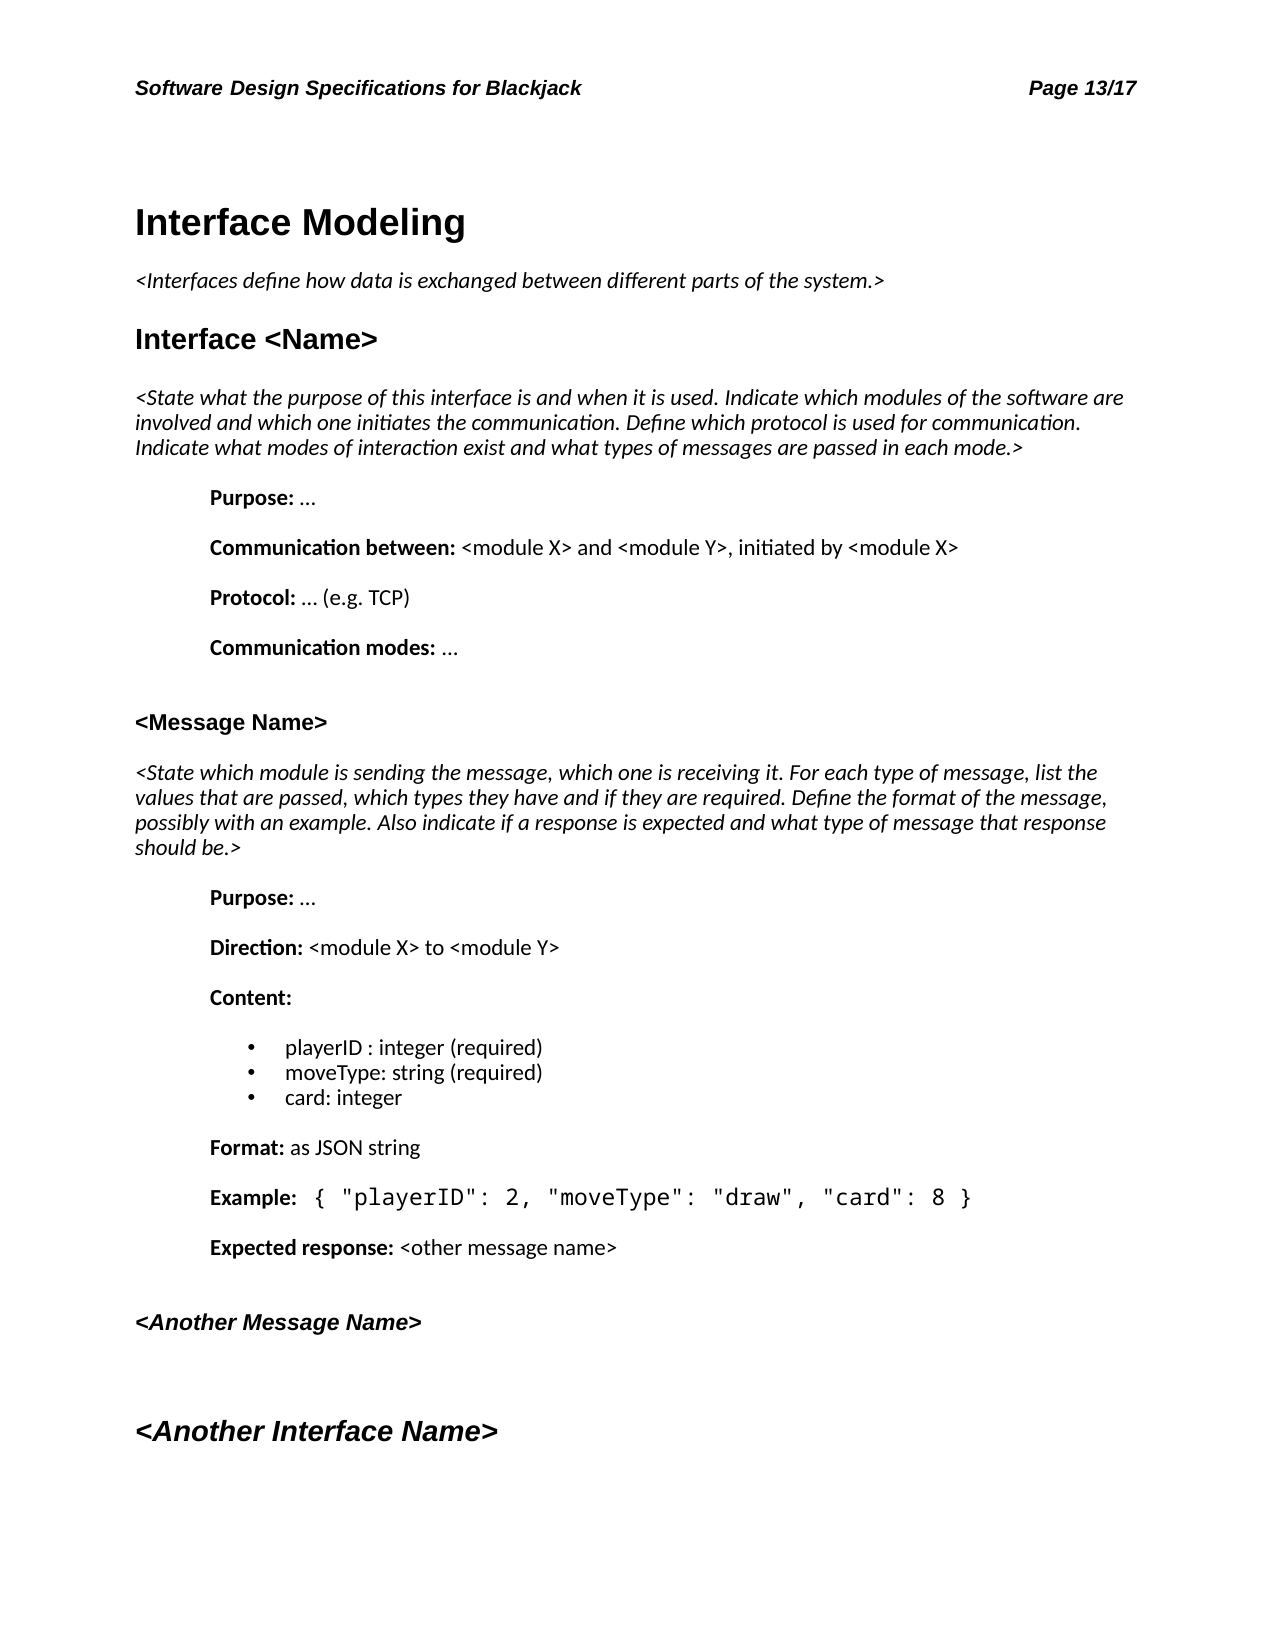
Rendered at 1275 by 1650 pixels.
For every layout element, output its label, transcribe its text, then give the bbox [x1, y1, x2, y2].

subtitle Interface <Name> [135, 322, 1140, 356]
list playerID : integer (required) [247, 1035, 1140, 1060]
text Direction: <module X> to <module Y> [135, 935, 1140, 985]
text Purpose: … [135, 485, 1140, 510]
subtitle <Message Name> [135, 710, 1140, 735]
text Communication between: <module X> and <module Y>, initiated by <module X> [135, 535, 1140, 560]
text <Interfaces define how data is exchanged between different parts of the system.> [135, 268, 1140, 293]
text Example: { "playerID": 2, "moveType": "draw", "card": 8 } [135, 1185, 1140, 1210]
text Communication modes: ... [135, 635, 1140, 660]
subtitle <Another Interface Name> [135, 1414, 1140, 1448]
text Purpose: … [135, 885, 1140, 935]
list card: integer [247, 1085, 1140, 1110]
text Protocol: … (e.g. TCP) [135, 585, 1140, 610]
text <State what the purpose of this interface is and when it is used. Indicate which modules of the software are involved and which one initiates the communication. Define which protocol is used for communication. Indicate what modes of interaction exist and what types of messages are passed in each mode.> [135, 385, 1140, 460]
text Format: as JSON string [135, 1135, 1140, 1160]
text Content: [135, 985, 1140, 1010]
text <State which module is sending the message, which one is receiving it. For each type of message, list the values that are passed, which types they have and if they are required. Define the format of the message, possibly with an example. Also indicate if a response is expected and what type of message that response should be.> [135, 760, 1140, 860]
subtitle <Another Message Name> [135, 1310, 1140, 1335]
text Expected response: <other message name> [135, 1235, 1140, 1260]
list moveType: string (required) [247, 1060, 1140, 1085]
subtitle Interface Modeling [135, 200, 1140, 243]
